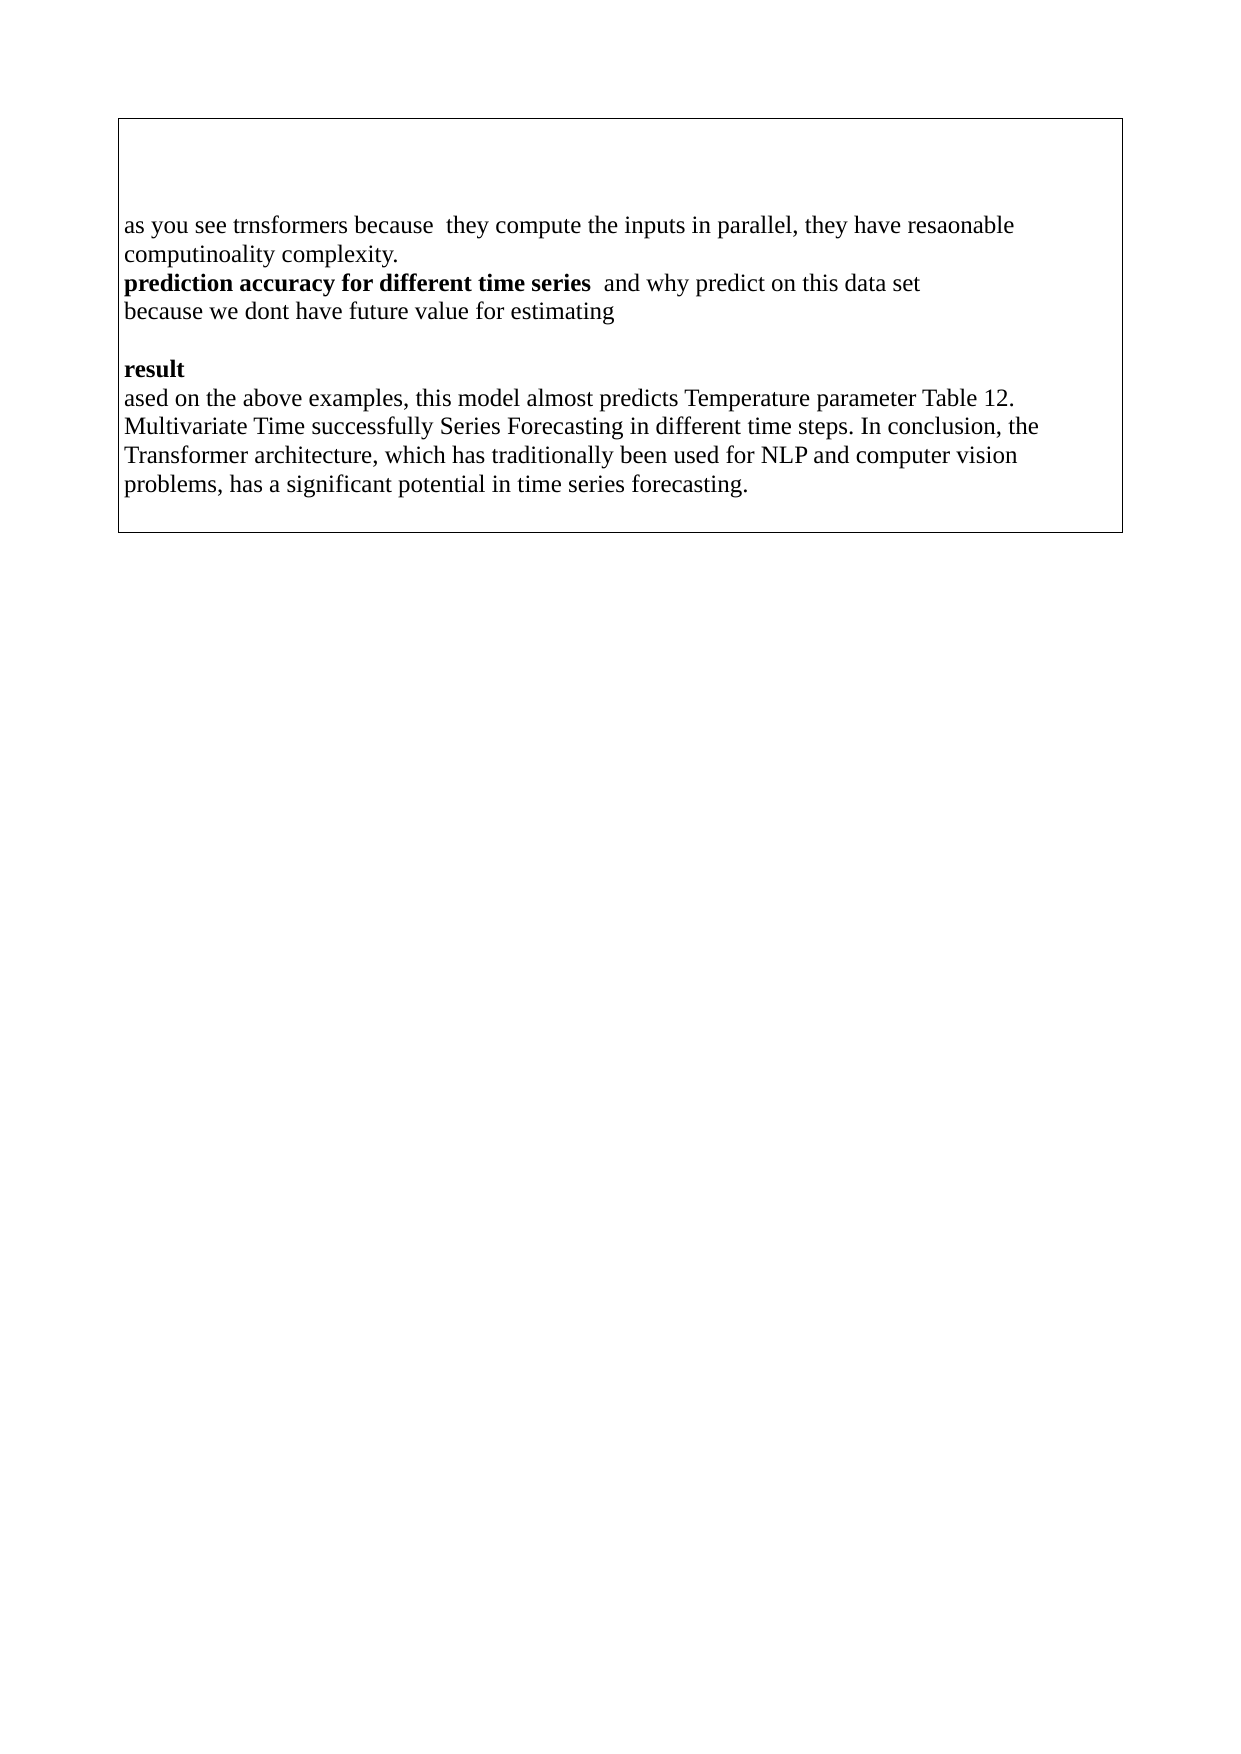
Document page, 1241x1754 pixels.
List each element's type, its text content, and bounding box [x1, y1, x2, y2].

table_header In previous meeting I suggested to use transformers for forecasting instead of lstm becouse of vanishing gradient and , hence I started this adventure with this dataset. And In the final part, I tried to use transformers to create a multivariate time series prediction. Of course, it should be noted that due to the time constraints, this analysis is just a proof of concept and most likely not particularly efficient. But the results on this dataset are promising and have led me to study the use of transformers in prediction applications. Actually Transformers are a state-of-the-art solution to Natural Language Processing (NLP) tasks. They have based on the Multihead-Self-Attention (MSA) mechanism, in which each token along the input sequence is compared to every other token to gather information and learn dynamic contextual information. توضیح دقیق ترنسفرمرها as you see trnsformers because they compute the inputs in parallel, they have resaonable computinoality complexity. prediction accuracy for different time series and why predict on this data set because we dont have future value for estimating result ased on the above examples, this model almost predicts Temperature parameter Table 12. Multivariate Time successfully Series Forecasting in different time steps. In conclusion, the Transformer architecture, which has traditionally been used for NLP and computer vision problems, has a significant potential in time series forecasting. [119, 119, 1122, 532]
